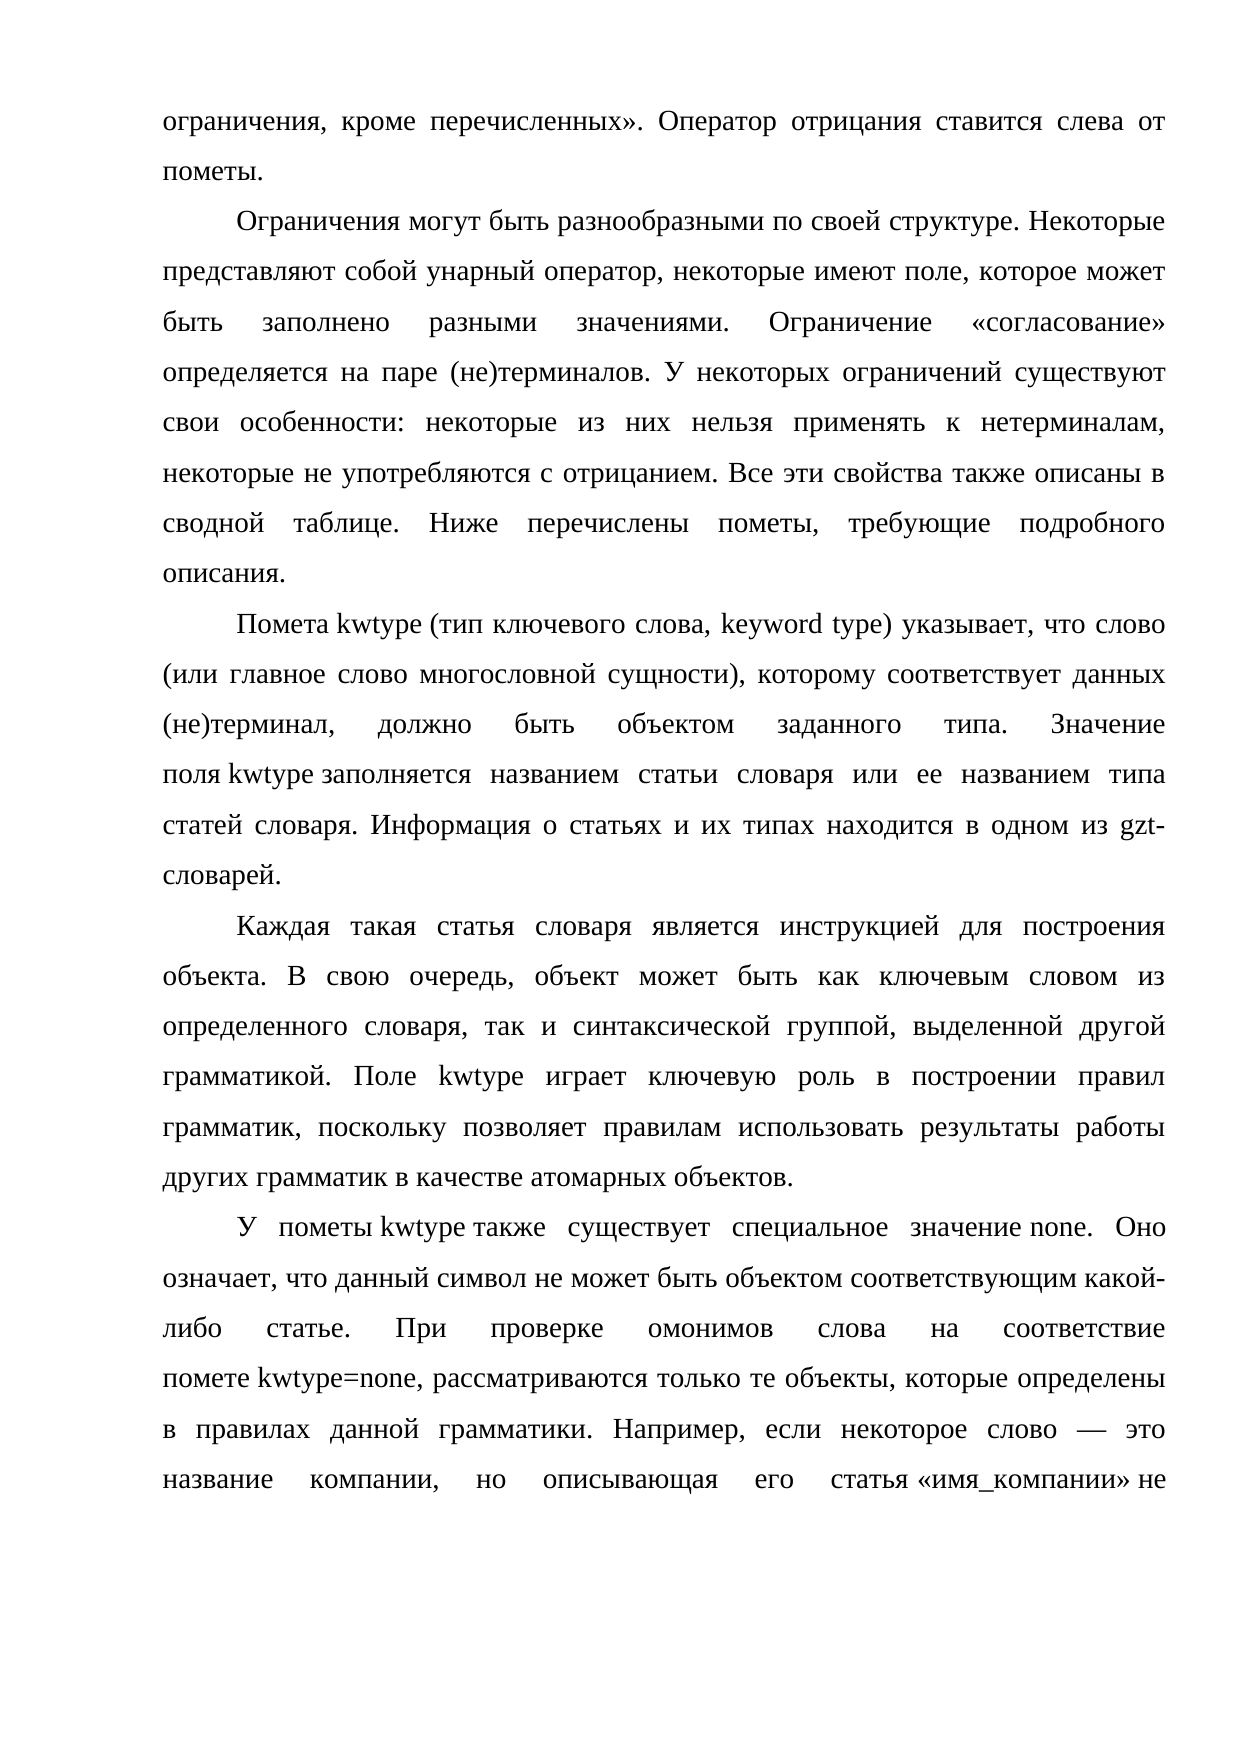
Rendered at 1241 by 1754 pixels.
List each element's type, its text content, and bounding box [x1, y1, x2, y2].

text Помета kwtype (тип ключевого слова, keyword type) указывает, что слово (или главное слово многословной сущности), которому соответствует данных (не)терминал, должно быть объектом заданного типа. Значение поля kwtype заполняется названием статьи словаря или ее названием типа статей словаря. Информация о статьях и их типах находится в одном из gzt-словарей. [162, 606, 1166, 891]
text У пометы kwtype также существует специальное значение none. Оно означает, что данный символ не может быть объектом соответствующим какой-либо статье. При проверке омонимов слова на соответствие помете kwtype=none, рассматриваются только те объекты, которые определены в правилах данной грамматики. Например, если некоторое слово — это название компании, но описывающая его статья «имя_компании» не [162, 1209, 1166, 1494]
text Ограничения могут быть разнообразными по своей структуре. Некоторые представляют собой унарный оператор, некоторые имеют поле, которое может быть заполнено разными значениями. Ограничение «согласование» определяется на паре (не)терминалов. У некоторых ограничений существуют свои особенности: некоторые из них нельзя применять к нетерминалам, некоторые не употребляются с отрицанием. Все эти свойства также описаны в сводной таблице. Ниже перечислены пометы, требующие подробного описания. [162, 203, 1166, 589]
text Каждая такая статья словаря является инструкцией для построения объекта. В свою очередь, объект может быть как ключевым словом из определенного словаря, так и синтаксической группой, выделенной другой грамматикой. Поле kwtype играет ключевую роль в построении правил грамматик, поскольку позволяет правилам использовать результаты работы других грамматик в качестве атомарных объектов. [162, 908, 1166, 1193]
text ограничения, кроме перечисленных». Оператор отрицания ставится слева от пометы. [162, 103, 1166, 186]
